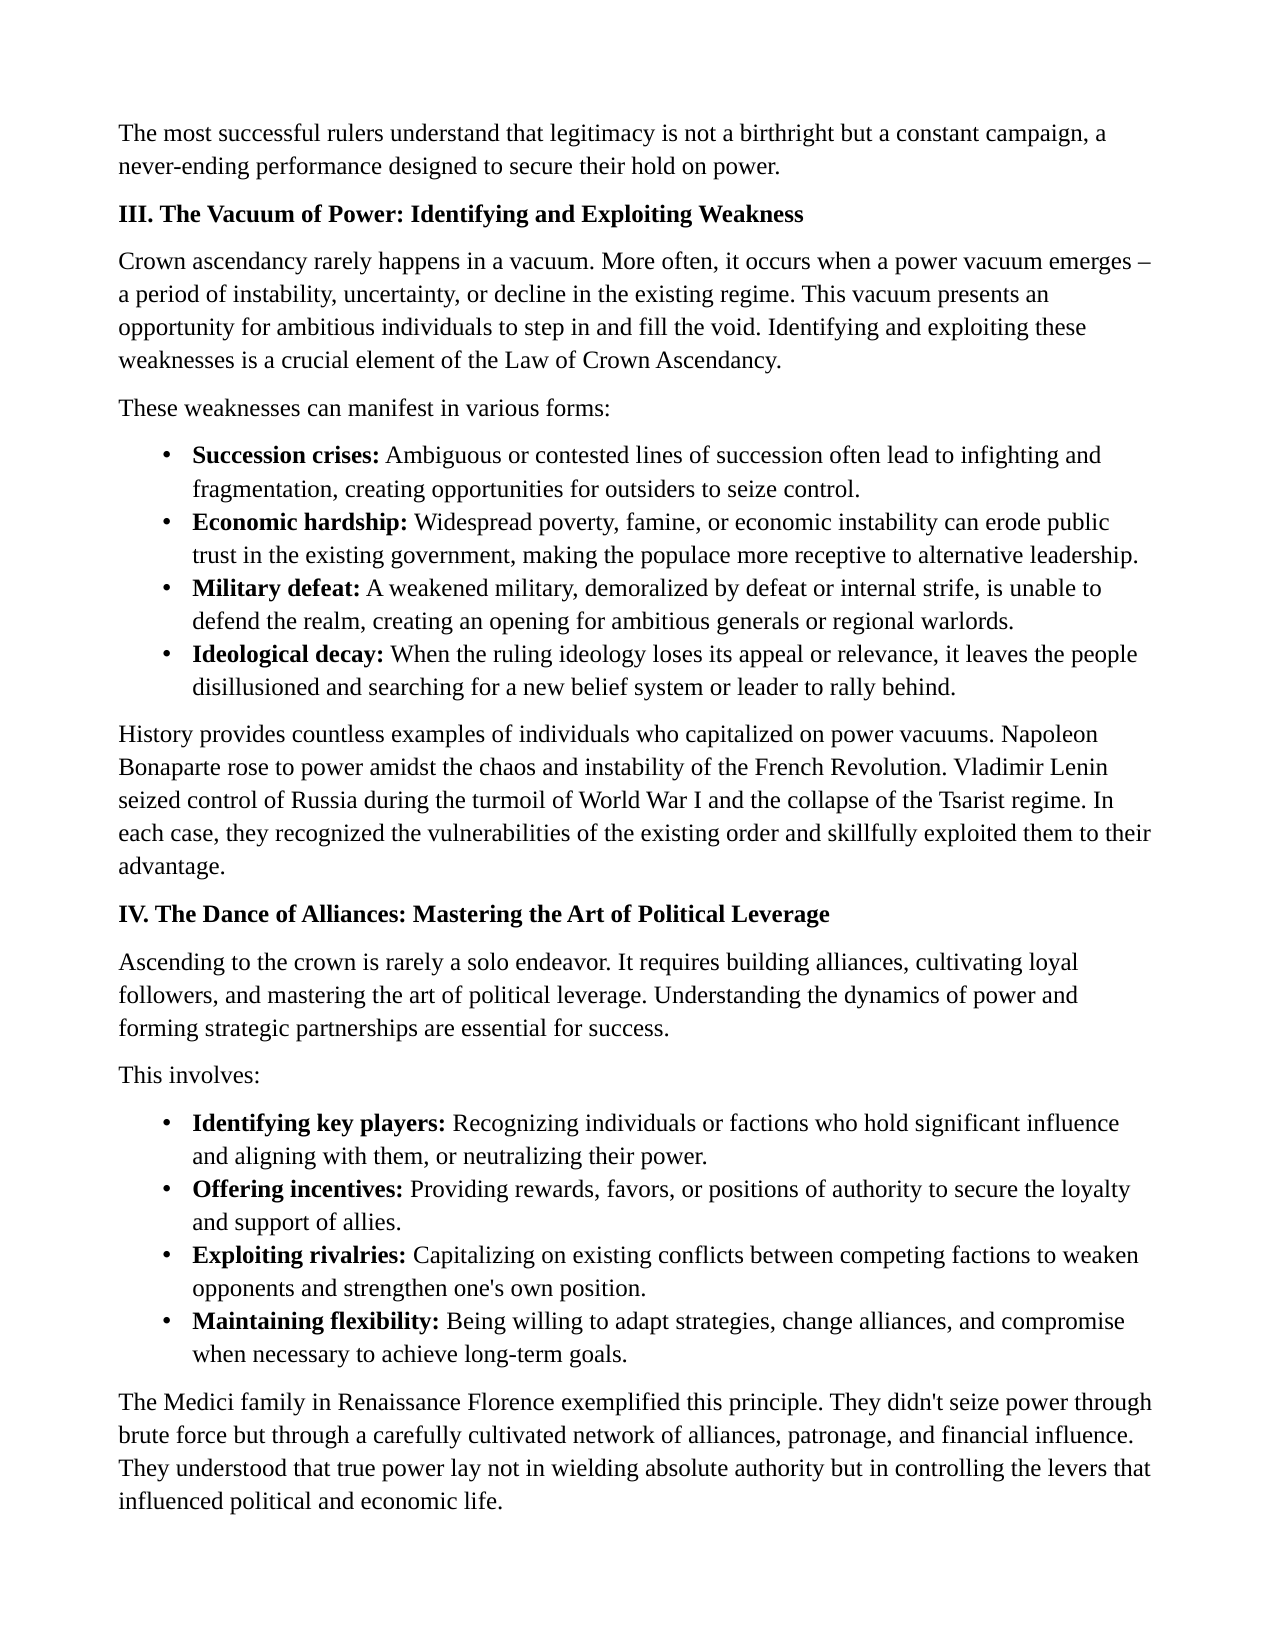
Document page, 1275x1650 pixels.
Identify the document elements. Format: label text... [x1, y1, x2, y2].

list Exploiting rivalries: Capitalizing on existing conflicts between competing factions to weaken opponents and strengthen one's own position. [162, 1240, 1157, 1302]
text History provides countless examples of individuals who capitalized on power vacuums. Napoleon Bonaparte rose to power amidst the chaos and instability of the French Revolution. Vladimir Lenin seized control of Russia during the turmoil of World War I and the collapse of the Tsarist regime. In each case, they recognized the vulnerabilities of the existing order and skillfully exploited them to their advantage. [118, 719, 1157, 880]
list Identifying key players: Recognizing individuals or factions who hold significant influence and aligning with them, or neutralizing their power. [162, 1108, 1157, 1170]
list Military defeat: A weakened military, demoralized by defeat or internal strife, is unable to defend the realm, creating an opening for ambitious generals or regional warlords. [162, 573, 1157, 634]
text This involves: [118, 1060, 1157, 1089]
text III. The Vacuum of Power: Identifying and Exploiting Weakness [118, 199, 1157, 227]
list Ideological decay: When the ruling ideology loses its appeal or relevance, it leaves the people disillusioned and searching for a new belief system or leader to rally behind. [162, 639, 1157, 701]
list Economic hardship: Widespread poverty, famine, or economic instability can erode public trust in the existing government, making the populace more receptive to alternative leadership. [162, 507, 1157, 568]
text These weaknesses can manifest in various forms: [118, 393, 1157, 422]
text Crown ascendancy rarely happens in a vacuum. More often, it occurs when a power vacuum emerges – a period of instability, uncertainty, or decline in the existing regime. This vacuum presents an opportunity for ambitious individuals to step in and fill the void. Identifying and exploiting these weaknesses is a crucial element of the Law of Crown Ascendancy. [118, 246, 1157, 374]
text The most successful rulers understand that legitimacy is not a birthright but a constant campaign, a never-ending performance designed to secure their hold on power. [118, 118, 1157, 180]
list Offering incentives: Providing rewards, favors, or positions of authority to secure the loyalty and support of allies. [162, 1174, 1157, 1236]
text IV. The Dance of Alliances: Mastering the Art of Political Leverage [118, 899, 1157, 928]
text The Medici family in Renaissance Florence exemplified this principle. They didn't seize power through brute force but through a carefully cultivated network of alliances, patronage, and financial influence. They understood that true power lay not in wielding absolute authority but in controlling the levers that influenced political and economic life. [118, 1387, 1157, 1514]
list Succession crises: Ambiguous or contested lines of succession often lead to infighting and fragmentation, creating opportunities for outsiders to seize control. [162, 441, 1157, 502]
list Maintaining flexibility: Being willing to adapt strategies, change alliances, and compromise when necessary to achieve long-term goals. [162, 1306, 1157, 1368]
text Ascending to the crown is rarely a solo endeavor. It requires building alliances, cultivating loyal followers, and mastering the art of political leverage. Understanding the dynamics of power and forming strategic partnerships are essential for success. [118, 947, 1157, 1041]
